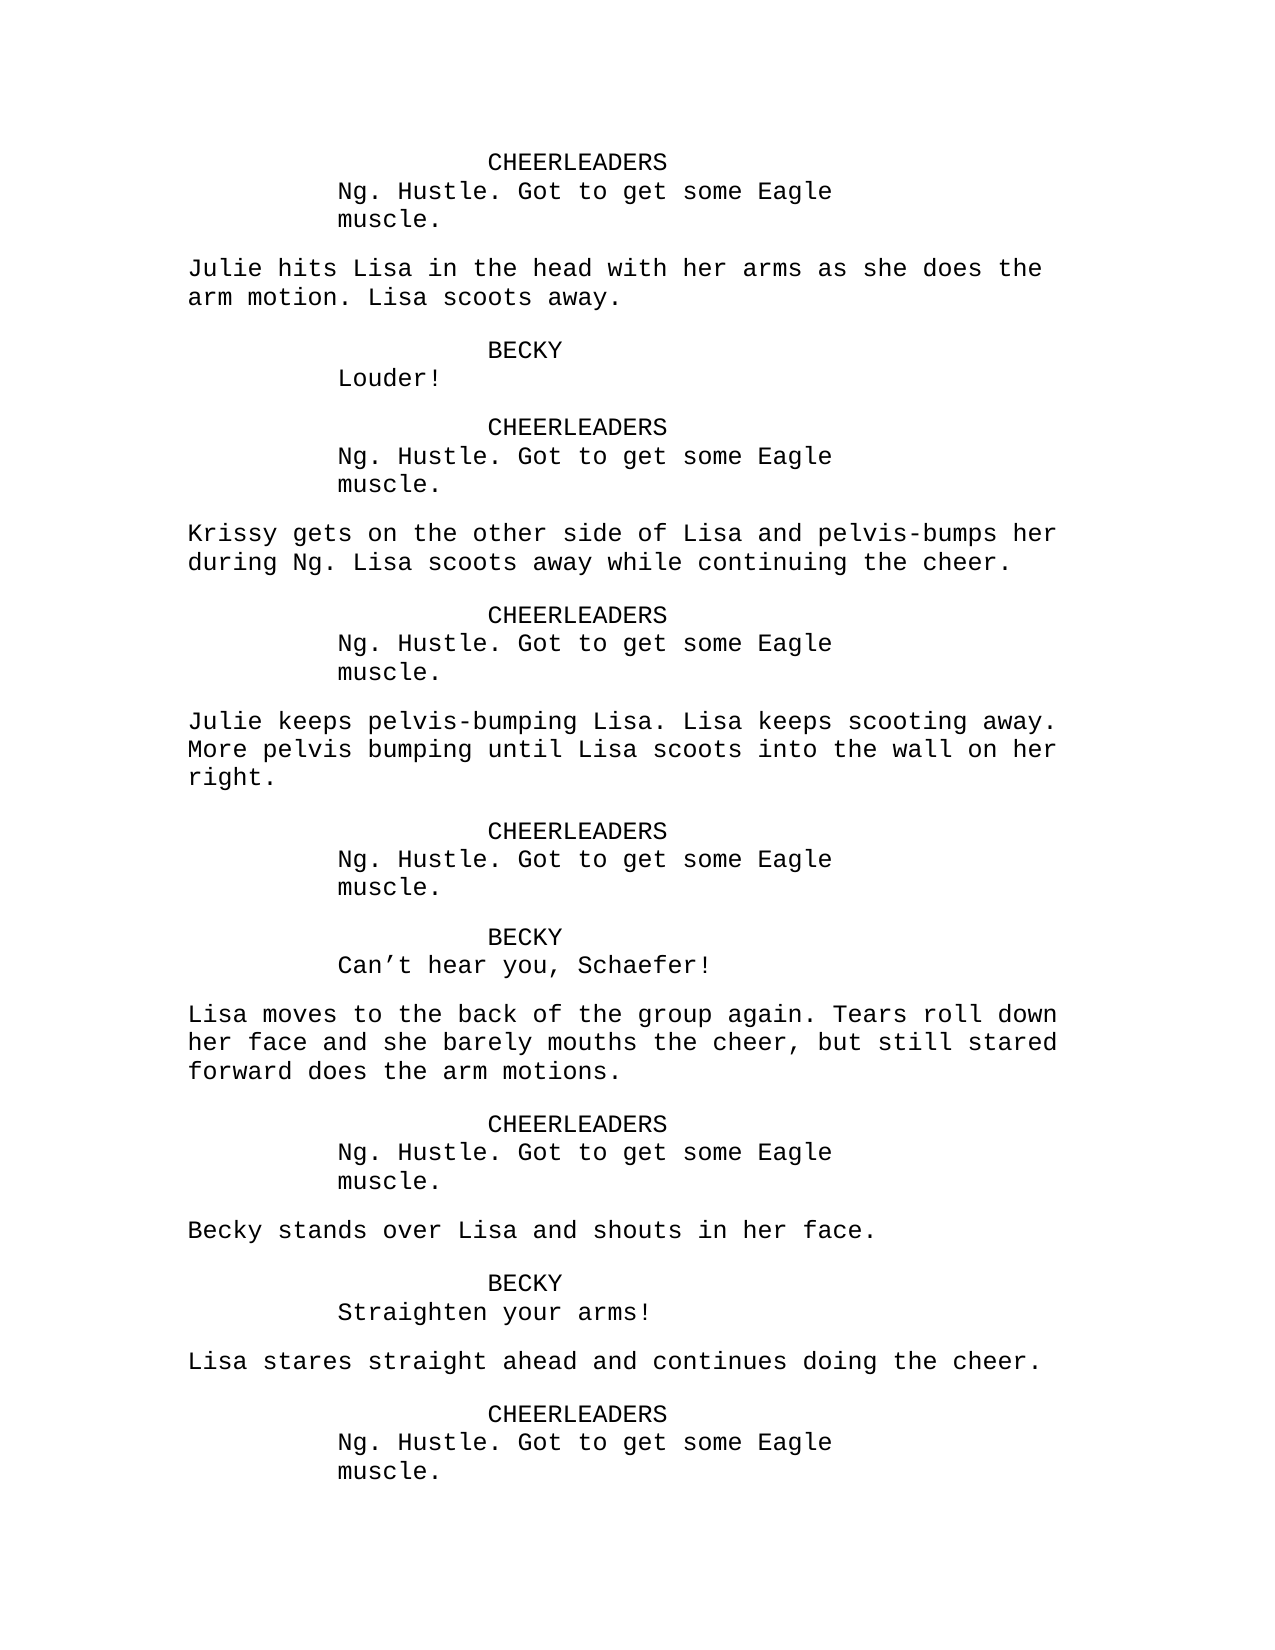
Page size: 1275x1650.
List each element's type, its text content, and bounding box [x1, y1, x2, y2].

text Julie keeps pelvis-bumping Lisa. Lisa keeps scooting away. More pelvis bumping until Lisa scoots into the wall on her right. [187, 708, 1087, 793]
text Louder! [337, 366, 937, 394]
text Ng. Hustle. Got to get some Eagle muscle. [337, 847, 937, 903]
text Can’t hear you, Schaefer! [337, 952, 937, 981]
text BECKY [187, 1271, 1087, 1299]
text Becky stands over Lisa and shouts in her face. [187, 1217, 1087, 1246]
text CHEERLEADERS [187, 818, 1087, 847]
text Ng. Hustle. Got to get some Eagle muscle. [337, 1430, 937, 1487]
text Ng. Hustle. Got to get some Eagle muscle. [337, 443, 937, 500]
text Lisa moves to the back of the group again. Tears roll down her face and she barely mouths the cheer, but still stared forward does the arm motions. [187, 1002, 1087, 1087]
text Julie hits Lisa in the head with her arms as she does the arm motion. Lisa scoots away. [187, 256, 1087, 312]
text CHEERLEADERS [187, 1402, 1087, 1430]
text CHEERLEADERS [187, 1112, 1087, 1140]
text BECKY [187, 337, 1087, 366]
text Ng. Hustle. Got to get some Eagle muscle. [337, 1140, 937, 1197]
text Straighten your arms! [337, 1299, 937, 1327]
text Ng. Hustle. Got to get some Eagle muscle. [337, 631, 937, 687]
text CHEERLEADERS [187, 415, 1087, 443]
text BECKY [187, 924, 1087, 952]
text Lisa stares straight ahead and continues doing the cheer. [187, 1348, 1087, 1377]
text Krissy gets on the other side of Lisa and pelvis-bumps her during Ng. Lisa scoots away while continuing the cheer. [187, 521, 1087, 577]
text CHEERLEADERS [187, 150, 1087, 178]
text Ng. Hustle. Got to get some Eagle muscle. [337, 178, 937, 235]
text CHEERLEADERS [187, 602, 1087, 631]
